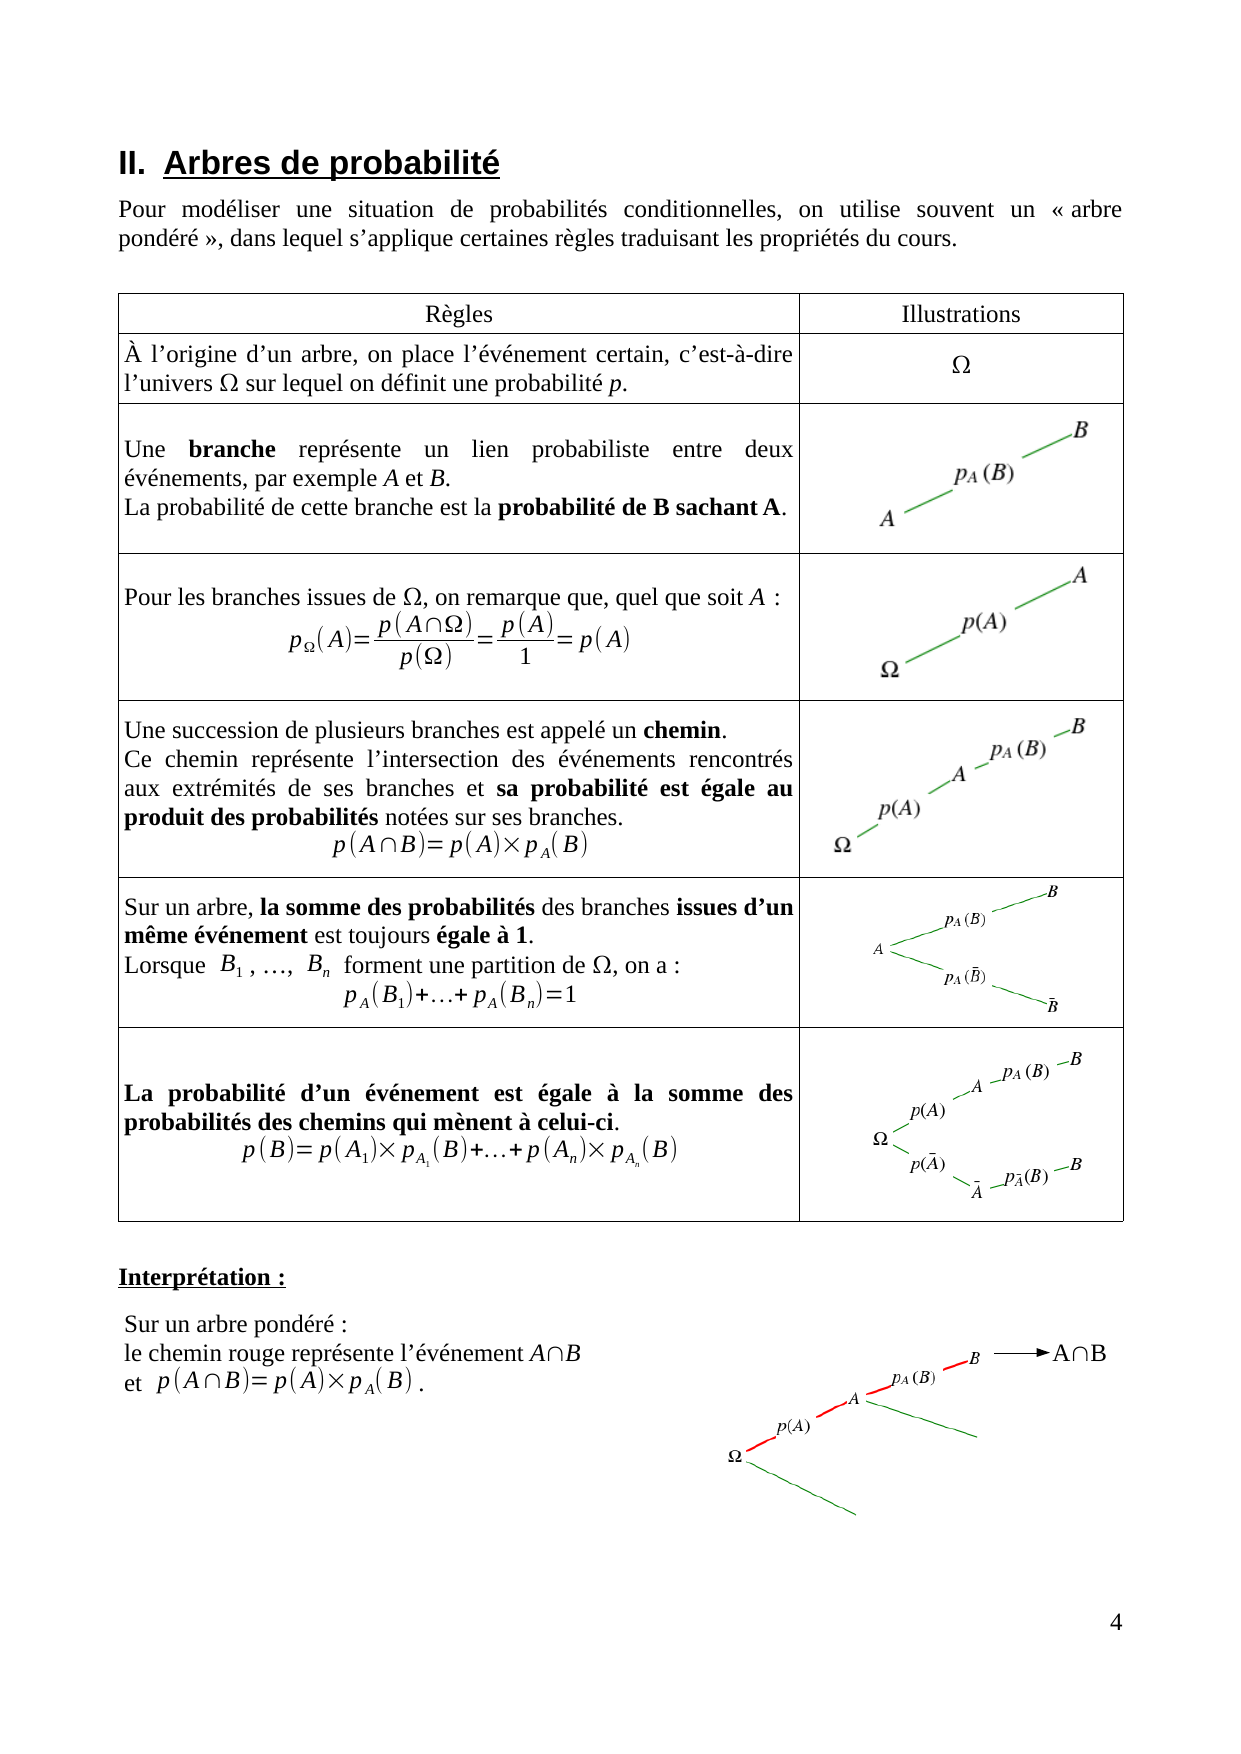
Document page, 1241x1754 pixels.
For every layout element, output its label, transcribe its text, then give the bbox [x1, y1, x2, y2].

table_header [598, 1303, 1023, 1404]
text Pour modéliser une situation de probabilités conditionnelles, on utilise souvent un « arbre pondéré », dans lequel s’applique certaines règles traduisant les propriétés du cours. [118, 194, 1122, 252]
table_cell  [800, 334, 1123, 402]
table_cell Une branche représente un lien probabiliste entre deux événements, par exemple A et B. La probabilité de cette branche est la probabilité de B sachant A. [119, 404, 799, 553]
picture [863, 882, 1070, 1017]
table_cell À l’origine d’un arbre, on place l’événement certain, c’est-à-dire l’univers  sur lequel on définit une probabilité p. [119, 334, 799, 402]
table_header Illustrations [800, 294, 1123, 333]
table_cell Pour les branches issues de , on remarque que, quel que soit A : [119, 554, 799, 700]
table_header [1000, 1354, 1023, 1404]
table_cell [800, 559, 1123, 700]
text Interprétation : [118, 1262, 1122, 1291]
table_cell [800, 878, 1123, 1027]
table_header Sur un arbre pondéré : le chemin rouge représente l’événement A∩B et . [118, 1303, 598, 1404]
picture [872, 558, 1102, 690]
table_header Règles [119, 294, 799, 333]
picture [872, 408, 1102, 543]
picture [711, 1327, 1000, 1530]
table_cell [800, 701, 1123, 877]
picture [861, 1042, 1097, 1211]
table_cell Une succession de plusieurs branches est appelé un chemin. Ce chemin représente l’intersection des événements rencontrés aux extrémités de ses branches et sa probabilité est égale au produit des probabilités notées sur ses branches. [119, 701, 799, 877]
table_header A∩B [1023, 1303, 1123, 1404]
table_cell Sur un arbre, la somme des probabilités des branches issues d’un même événement est toujours égale à 1. Lorsque , …, forment une partition de , on a : [119, 878, 799, 1027]
table_cell [800, 554, 1123, 558]
subtitle Arbres de probabilité [118, 143, 1122, 182]
picture [820, 706, 1103, 867]
table_cell [800, 1028, 1123, 1221]
table_cell [800, 404, 1123, 553]
table_cell La probabilité d’un événement est égale à la somme des probabilités des chemins qui mènent à celui-ci. [119, 1028, 799, 1221]
